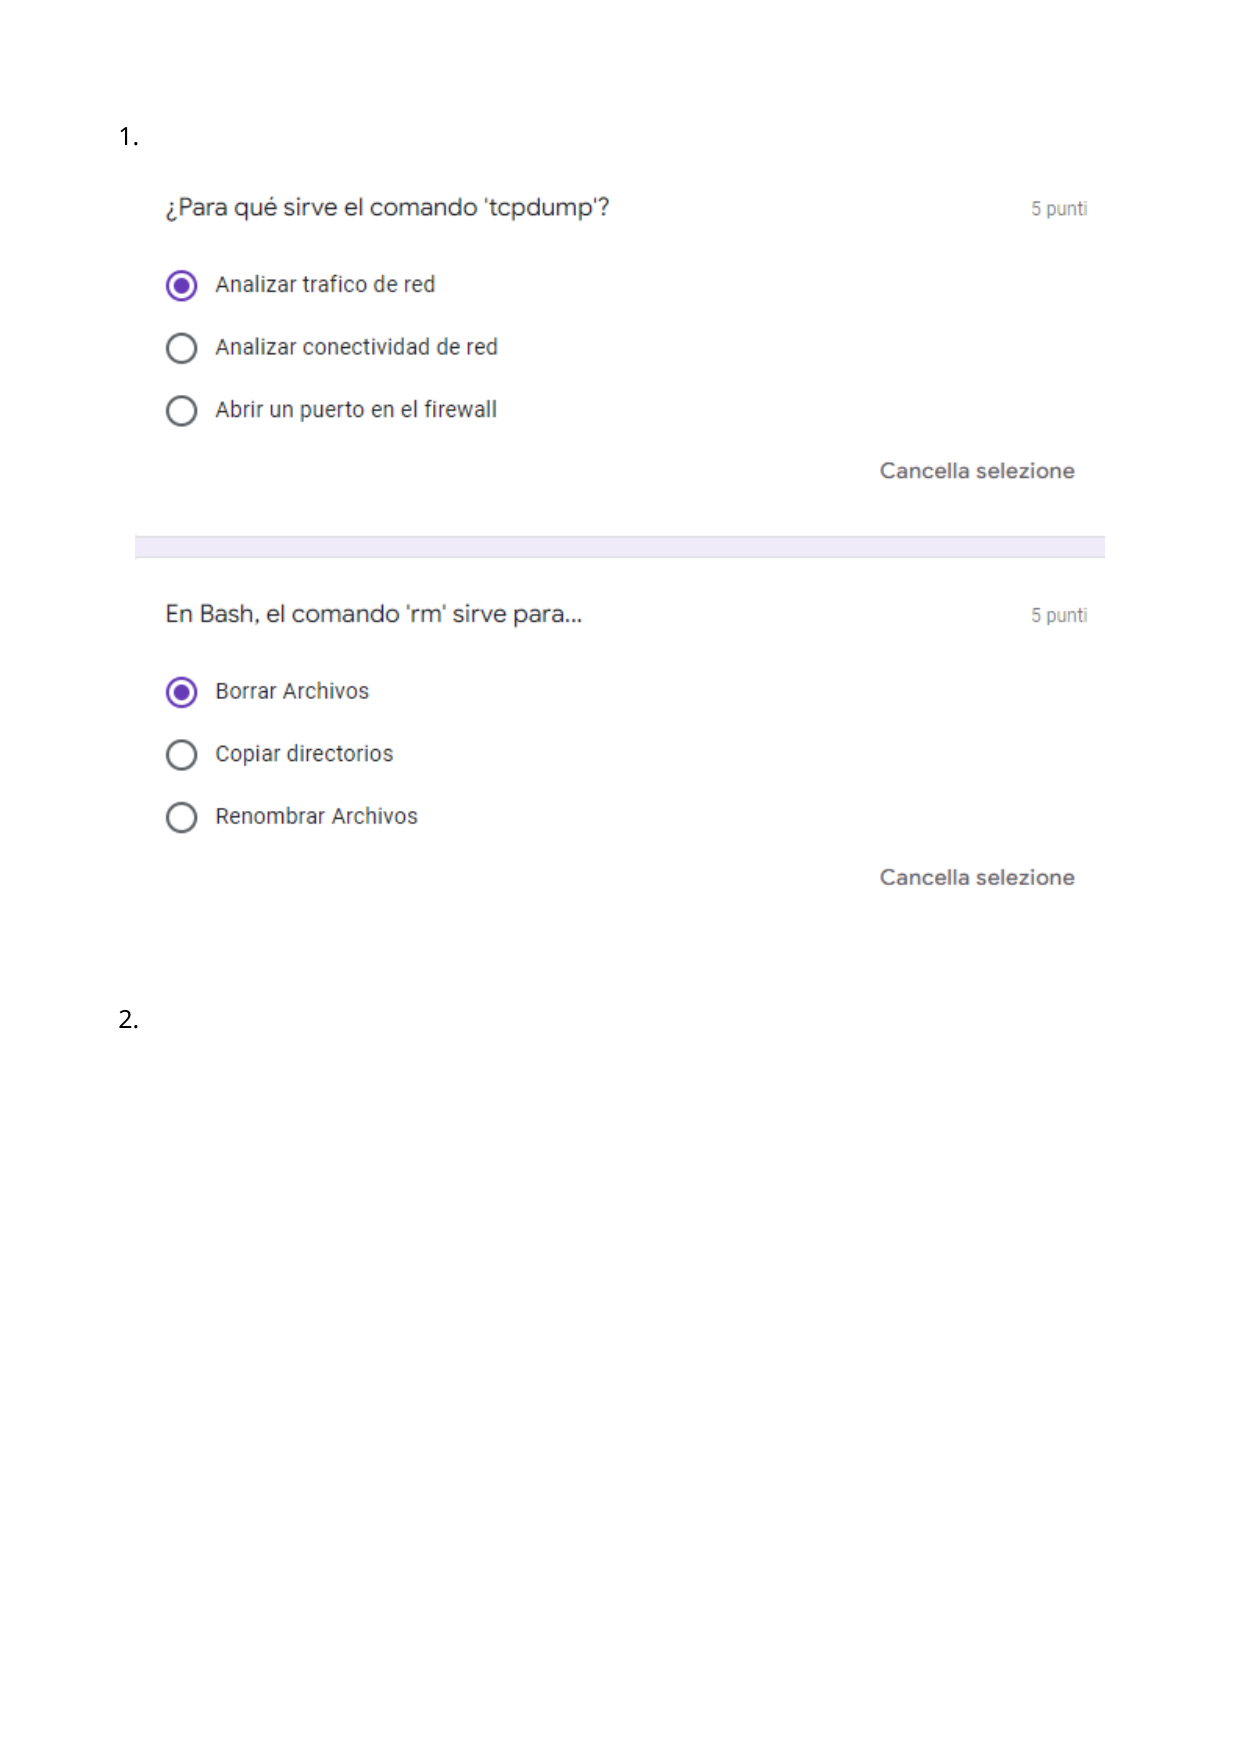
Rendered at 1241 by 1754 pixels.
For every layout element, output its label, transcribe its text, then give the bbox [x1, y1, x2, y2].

text 1. [118, 118, 1122, 152]
text 2. [118, 1002, 1122, 1036]
picture [135, 175, 1106, 932]
